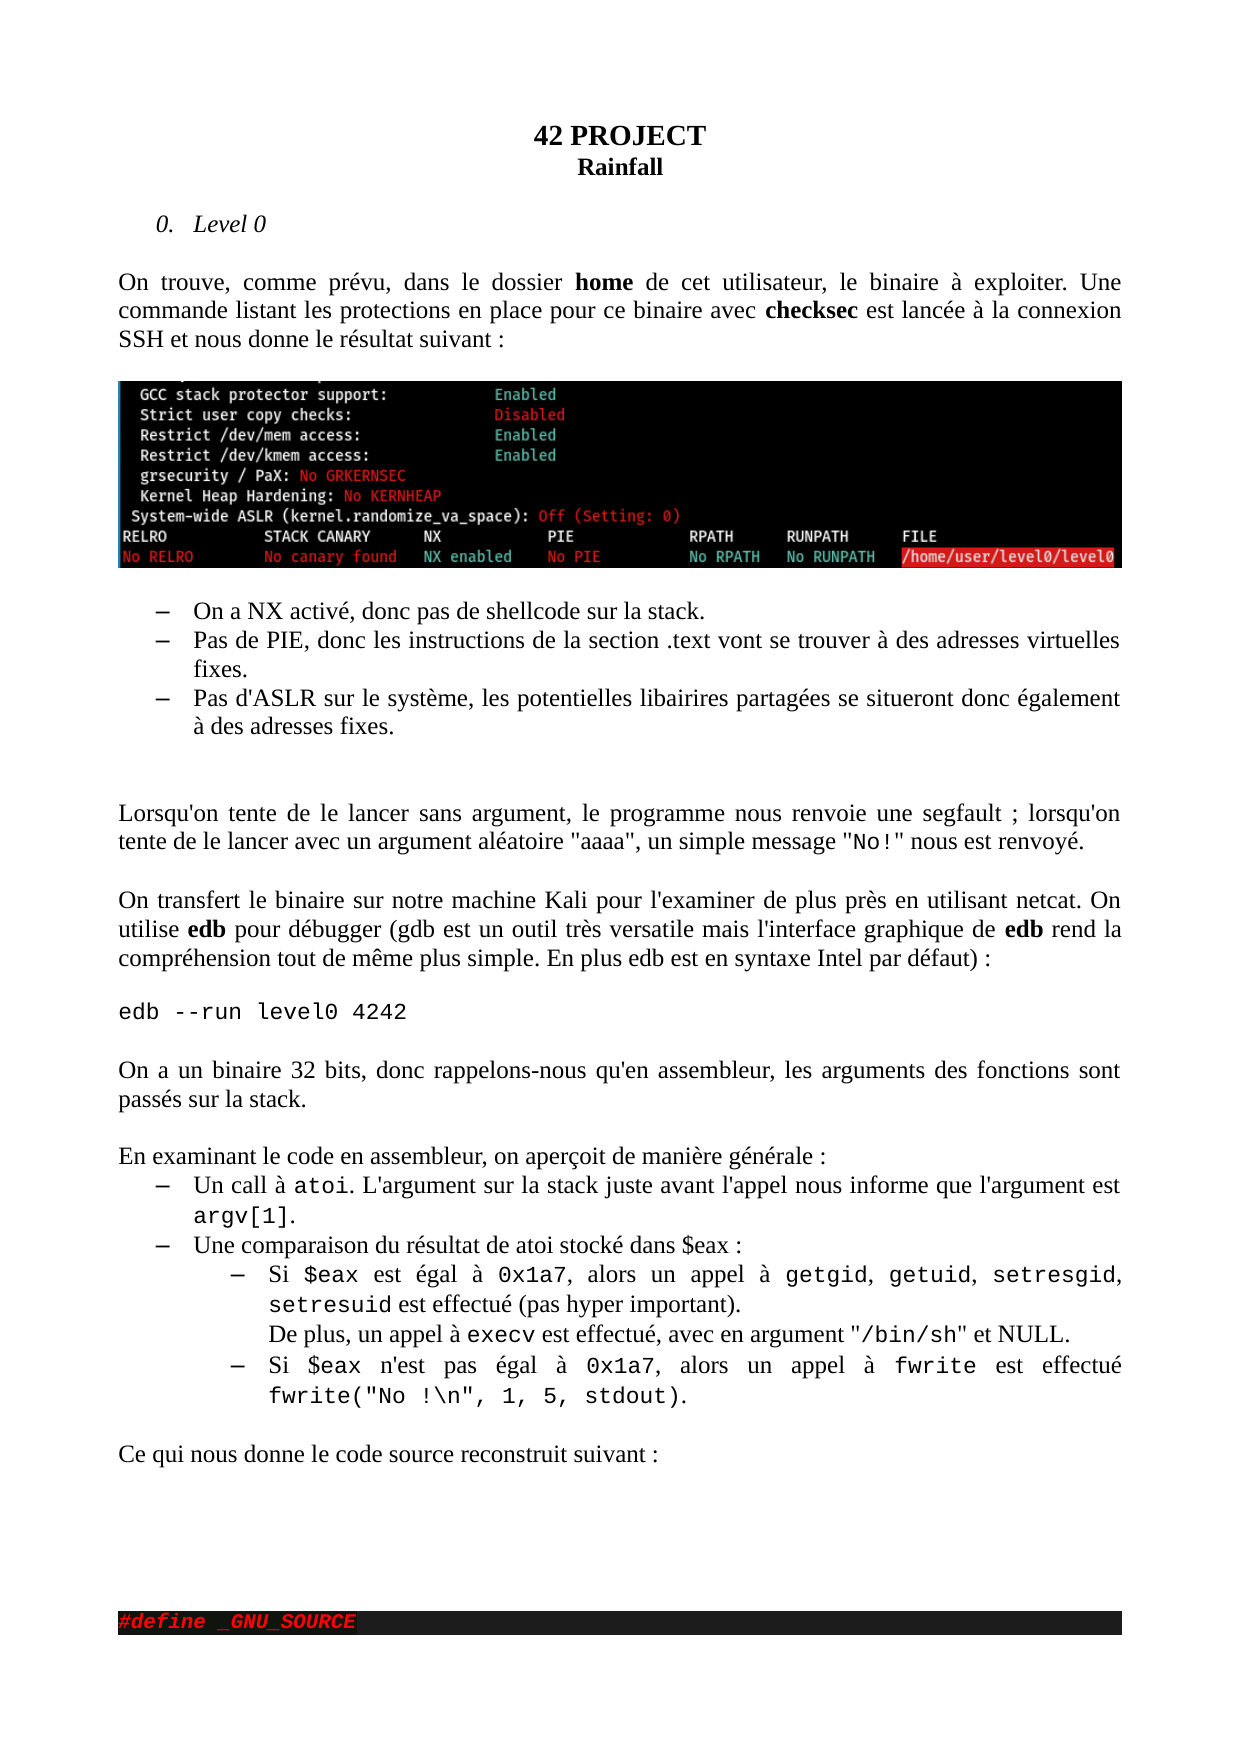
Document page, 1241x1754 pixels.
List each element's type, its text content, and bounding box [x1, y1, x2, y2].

list De plus, un appel à execv est effectué, avec en argument "/bin/sh" et NULL. [231, 1319, 1122, 1350]
text 42 PROJECT [118, 118, 1122, 152]
text Rainfall [118, 152, 1122, 180]
list Pas d'ASLR sur le système, les potentielles libairires partagées se situeront donc également à des adresses fixes. [156, 683, 1122, 740]
list Pas de PIE, donc les instructions de la section .text vont se trouver à des adresses virtuelles fixes. [156, 625, 1122, 683]
list Level 0 [156, 209, 1122, 238]
text Ce qui nous donne le code source reconstruit suivant : [118, 1439, 1122, 1468]
list Une comparaison du résultat de atoi stocké dans $eax : [156, 1230, 1122, 1259]
text En examinant le code en assembleur, on aperçoit de manière générale : [118, 1141, 1122, 1170]
list Si $eax est égal à 0x1a7, alors un appel à getgid, getuid, setresgid, setresuid est effectué (pas hyper important). [231, 1259, 1122, 1319]
text On transfert le binaire sur notre machine Kali pour l'examiner de plus près en utilisant netcat. On utilise edb pour débugger (gdb est un outil très versatile mais l'interface graphique de edb rend la compréhension tout de même plus simple. En plus edb est en syntaxe Intel par défaut) : [118, 885, 1122, 972]
text #define _GNU_SOURCE [118, 1611, 1122, 1635]
list Un call à atoi. L'argument sur la stack juste avant l'appel nous informe que l'argument est argv[1]. [156, 1170, 1122, 1230]
list Si $eax n'est pas égal à 0x1a7, alors un appel à fwrite est effectué fwrite("No !\n", 1, 5, stdout). [231, 1350, 1122, 1410]
text On a un binaire 32 bits, donc rappelons-nous qu'en assembleur, les arguments des fonctions sont passés sur la stack. [118, 1055, 1122, 1112]
list On a NX activé, donc pas de shellcode sur la stack. [156, 596, 1122, 625]
text edb --run level0 4242 [118, 1000, 1122, 1026]
text Lorsqu'on tente de le lancer sans argument, le programme nous renvoie une segfault ; lorsqu'on tente de le lancer avec un argument aléatoire "aaaa", un simple message "No!" nous est renvoyé. [118, 798, 1122, 857]
text On trouve, comme prévu, dans le dossier home de cet utilisateur, le binaire à exploiter. Une commande listant les protections en place pour ce binaire avec checksec est lancée à la connexion SSH et nous donne le résultat suivant : [118, 267, 1122, 353]
